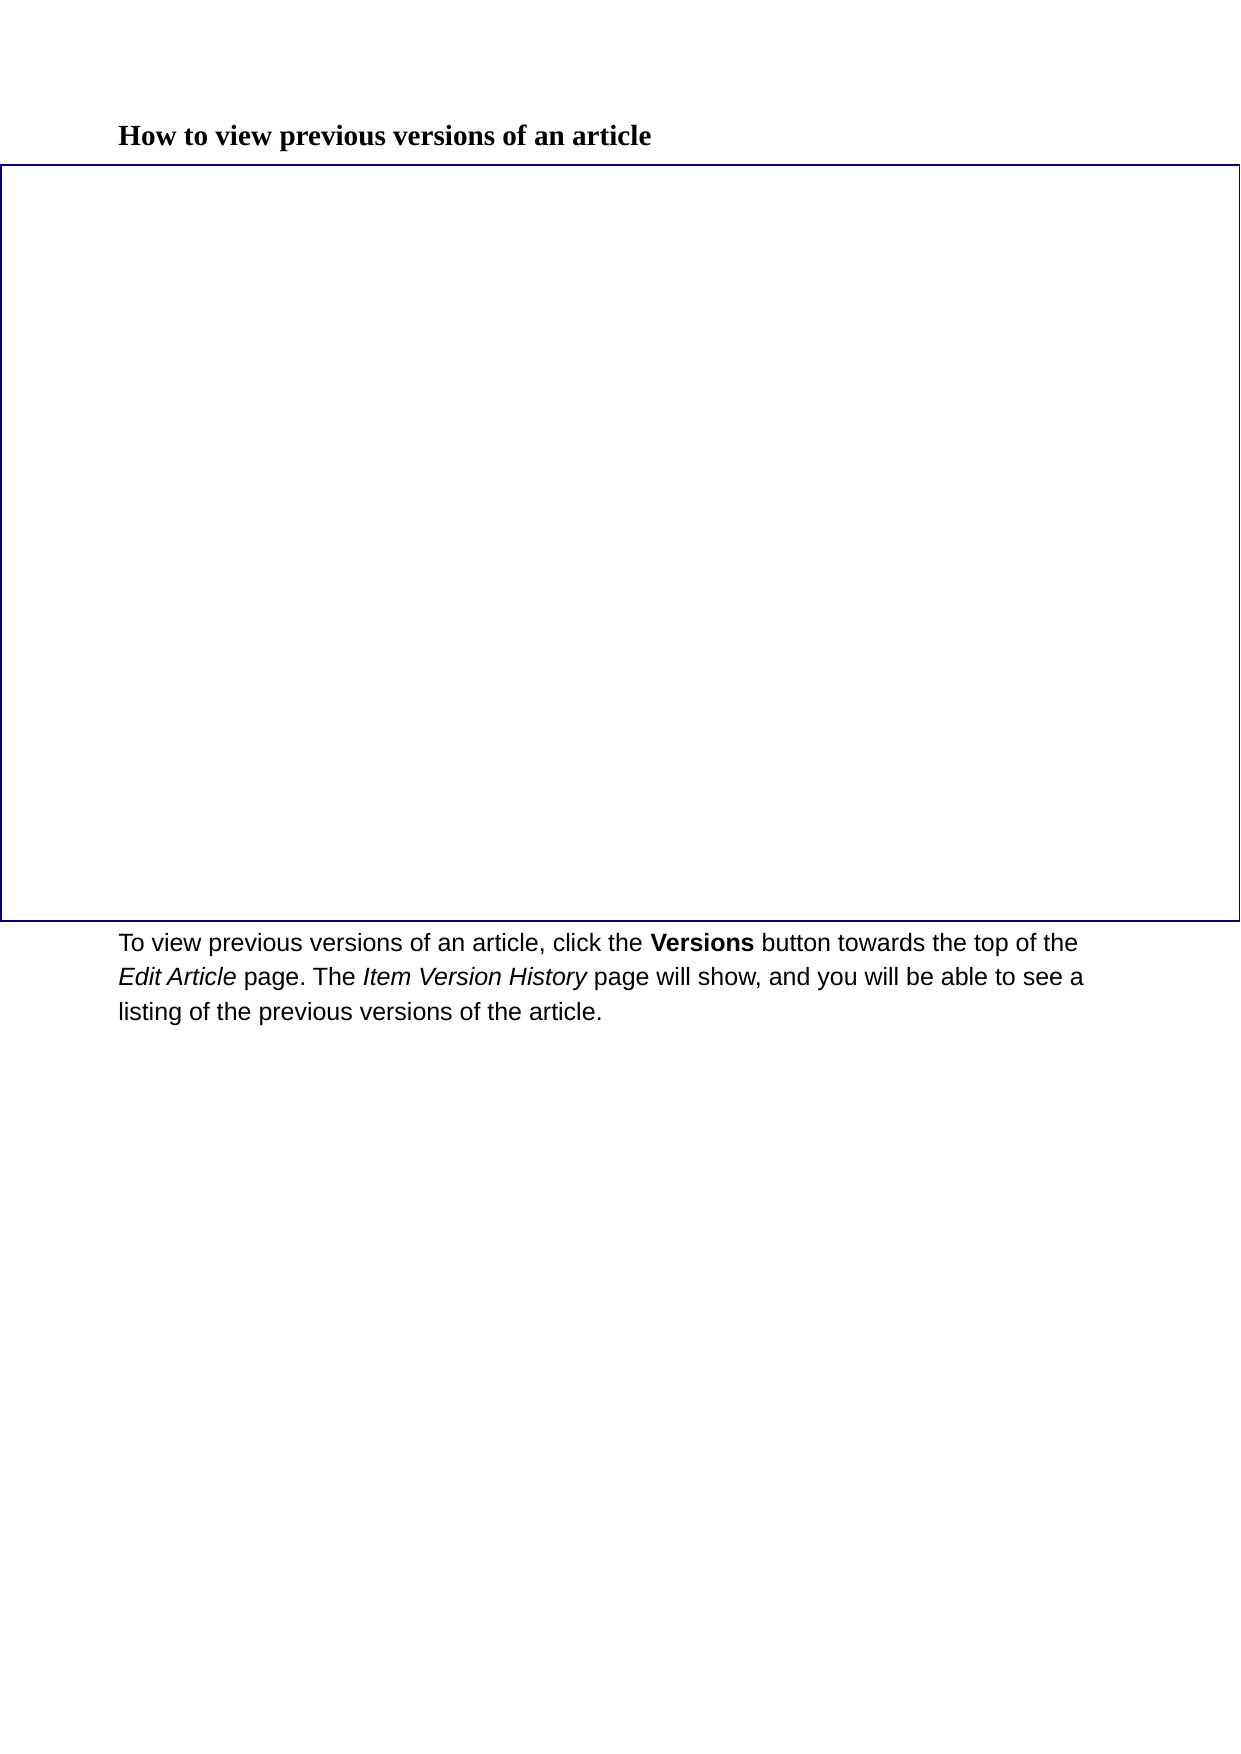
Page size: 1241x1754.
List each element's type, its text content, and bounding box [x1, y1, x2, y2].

subtitle How to view previous versions of an article [118, 118, 1122, 152]
text [118, 166, 1122, 920]
text To view previous versions of an article, click the Versions button towards the top of the Edit Article page. The Item Version History page will show, and you will be able to see a listing of the previous versions of the article. [118, 922, 1122, 1025]
